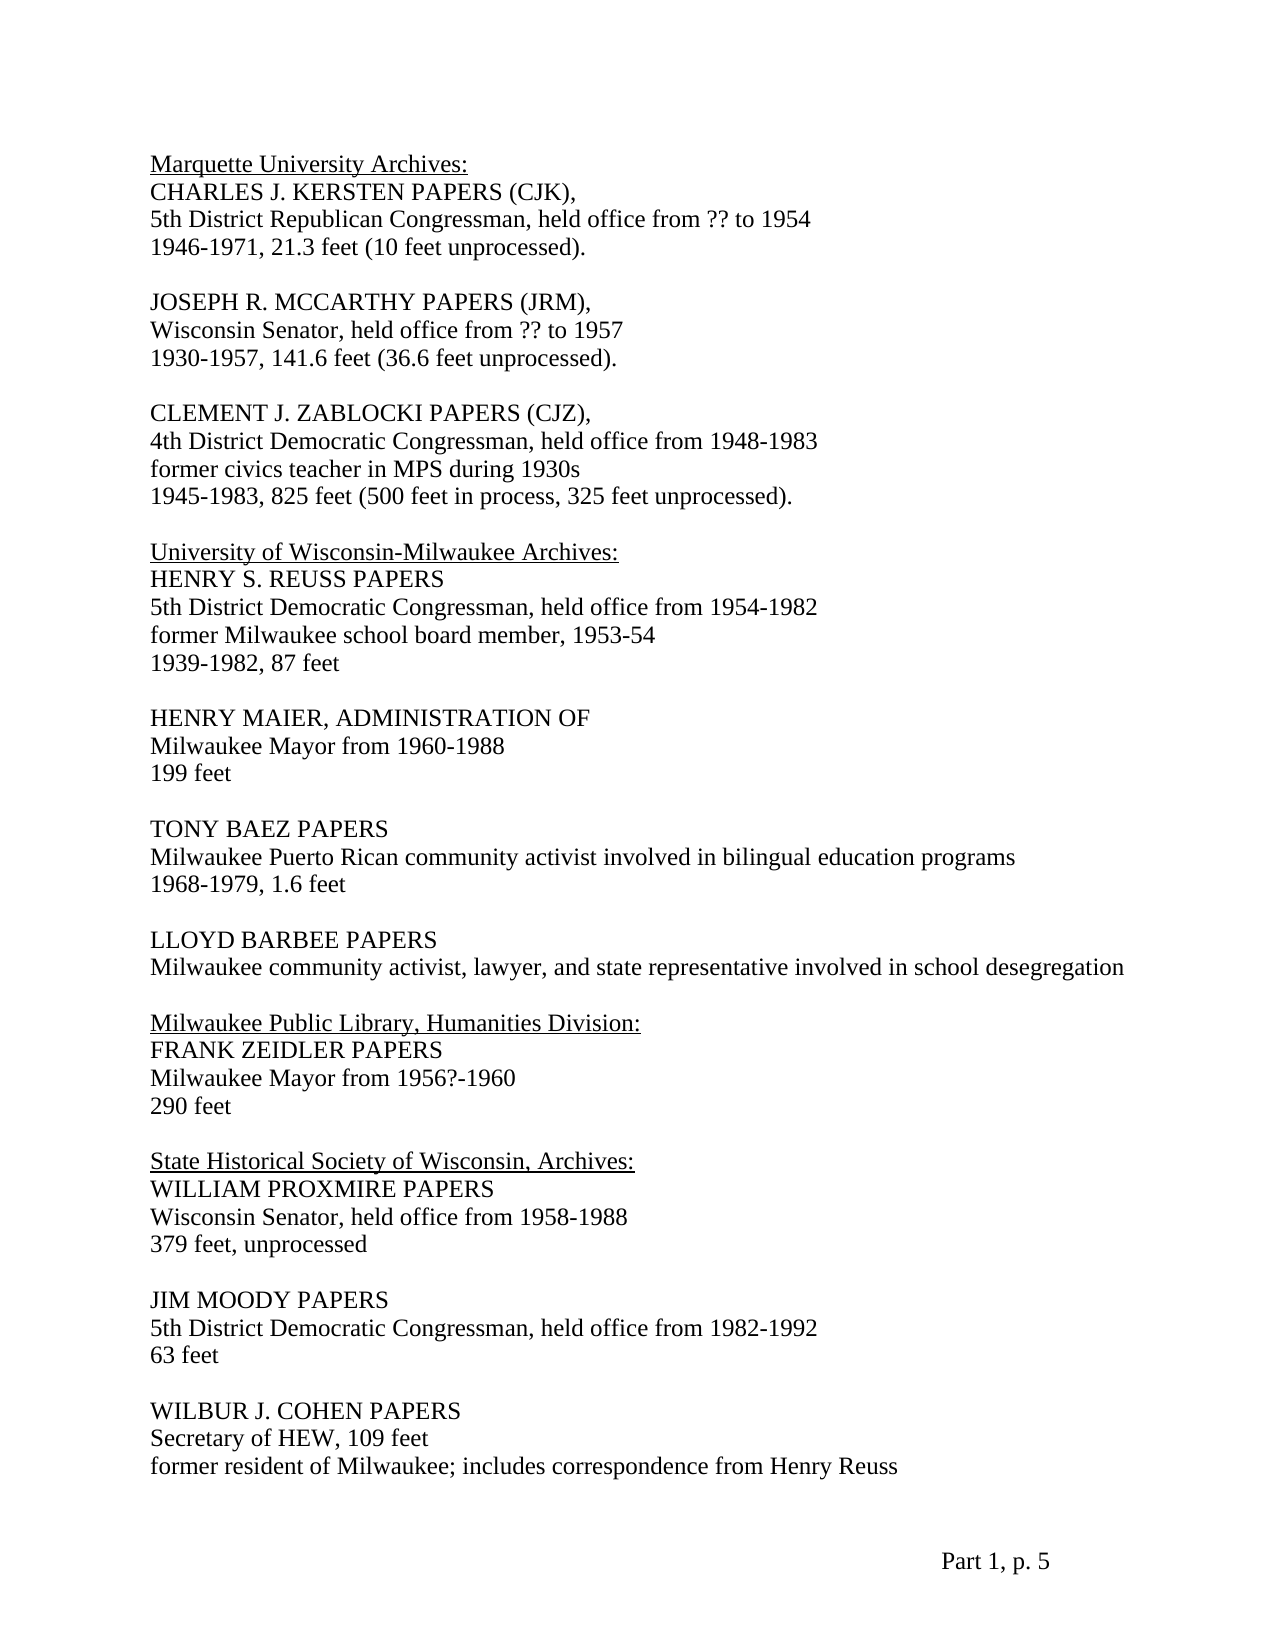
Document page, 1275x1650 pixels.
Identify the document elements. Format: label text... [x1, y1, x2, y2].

text 5th District Republican Congressman, held office from ?? to 1954 [150, 205, 1125, 233]
text former civics teacher in MPS during 1930s [150, 455, 1125, 482]
text Milwaukee Puerto Rican community activist involved in bilingual education programs [150, 843, 1125, 870]
text JOSEPH R. MCCARTHY PAPERS (JRM), [150, 288, 1125, 316]
text HENRY MAIER, ADMINISTRATION OF [150, 704, 1125, 732]
text Wisconsin Senator, held office from 1958-1988 [150, 1203, 1125, 1231]
text 1968-1979, 1.6 feet [150, 870, 1125, 898]
text 4th District Democratic Congressman, held office from 1948-1983 [150, 427, 1125, 455]
text 5th District Democratic Congressman, held office from 1982-1992 [150, 1314, 1125, 1341]
text 1930-1957, 141.6 feet (36.6 feet unprocessed). [150, 344, 1125, 372]
text 5th District Democratic Congressman, held office from 1954-1982 [150, 593, 1125, 621]
text former resident of Milwaukee; includes correspondence from Henry Reuss [150, 1452, 1125, 1480]
text Milwaukee Mayor from 1960-1988 [150, 732, 1125, 759]
text HENRY S. REUSS PAPERS [150, 566, 1125, 593]
text Marquette University Archives: [150, 150, 1125, 178]
text Wisconsin Senator, held office from ?? to 1957 [150, 316, 1125, 344]
text LLOYD BARBEE PAPERS [150, 926, 1125, 953]
text CHARLES J. KERSTEN PAPERS (CJK), [150, 178, 1125, 205]
text Milwaukee Public Library, Humanities Division: [150, 1009, 1125, 1037]
text TONY BAEZ PAPERS [150, 815, 1125, 843]
text 63 feet [150, 1341, 1125, 1369]
text WILBUR J. COHEN PAPERS [150, 1397, 1125, 1424]
text former Milwaukee school board member, 1953-54 [150, 621, 1125, 649]
text Milwaukee Mayor from 1956?-1960 [150, 1064, 1125, 1092]
text WILLIAM PROXMIRE PAPERS [150, 1175, 1125, 1203]
text 1939-1982, 87 feet [150, 649, 1125, 676]
text JIM MOODY PAPERS [150, 1286, 1125, 1314]
text Secretary of HEW, 109 feet [150, 1424, 1125, 1452]
text CLEMENT J. ZABLOCKI PAPERS (CJZ), [150, 399, 1125, 427]
text 379 feet, unprocessed [150, 1231, 1125, 1258]
text 1946-1971, 21.3 feet (10 feet unprocessed). [150, 233, 1125, 261]
text Milwaukee community activist, lawyer, and state representative involved in school desegregation [150, 953, 1125, 981]
text FRANK ZEIDLER PAPERS [150, 1037, 1125, 1064]
text 1945-1983, 825 feet (500 feet in process, 325 feet unprocessed). [150, 482, 1125, 510]
text University of Wisconsin-Milwaukee Archives: [150, 538, 1125, 566]
text 290 feet [150, 1092, 1125, 1120]
text 199 feet [150, 759, 1125, 787]
text State Historical Society of Wisconsin, Archives: [150, 1147, 1125, 1175]
